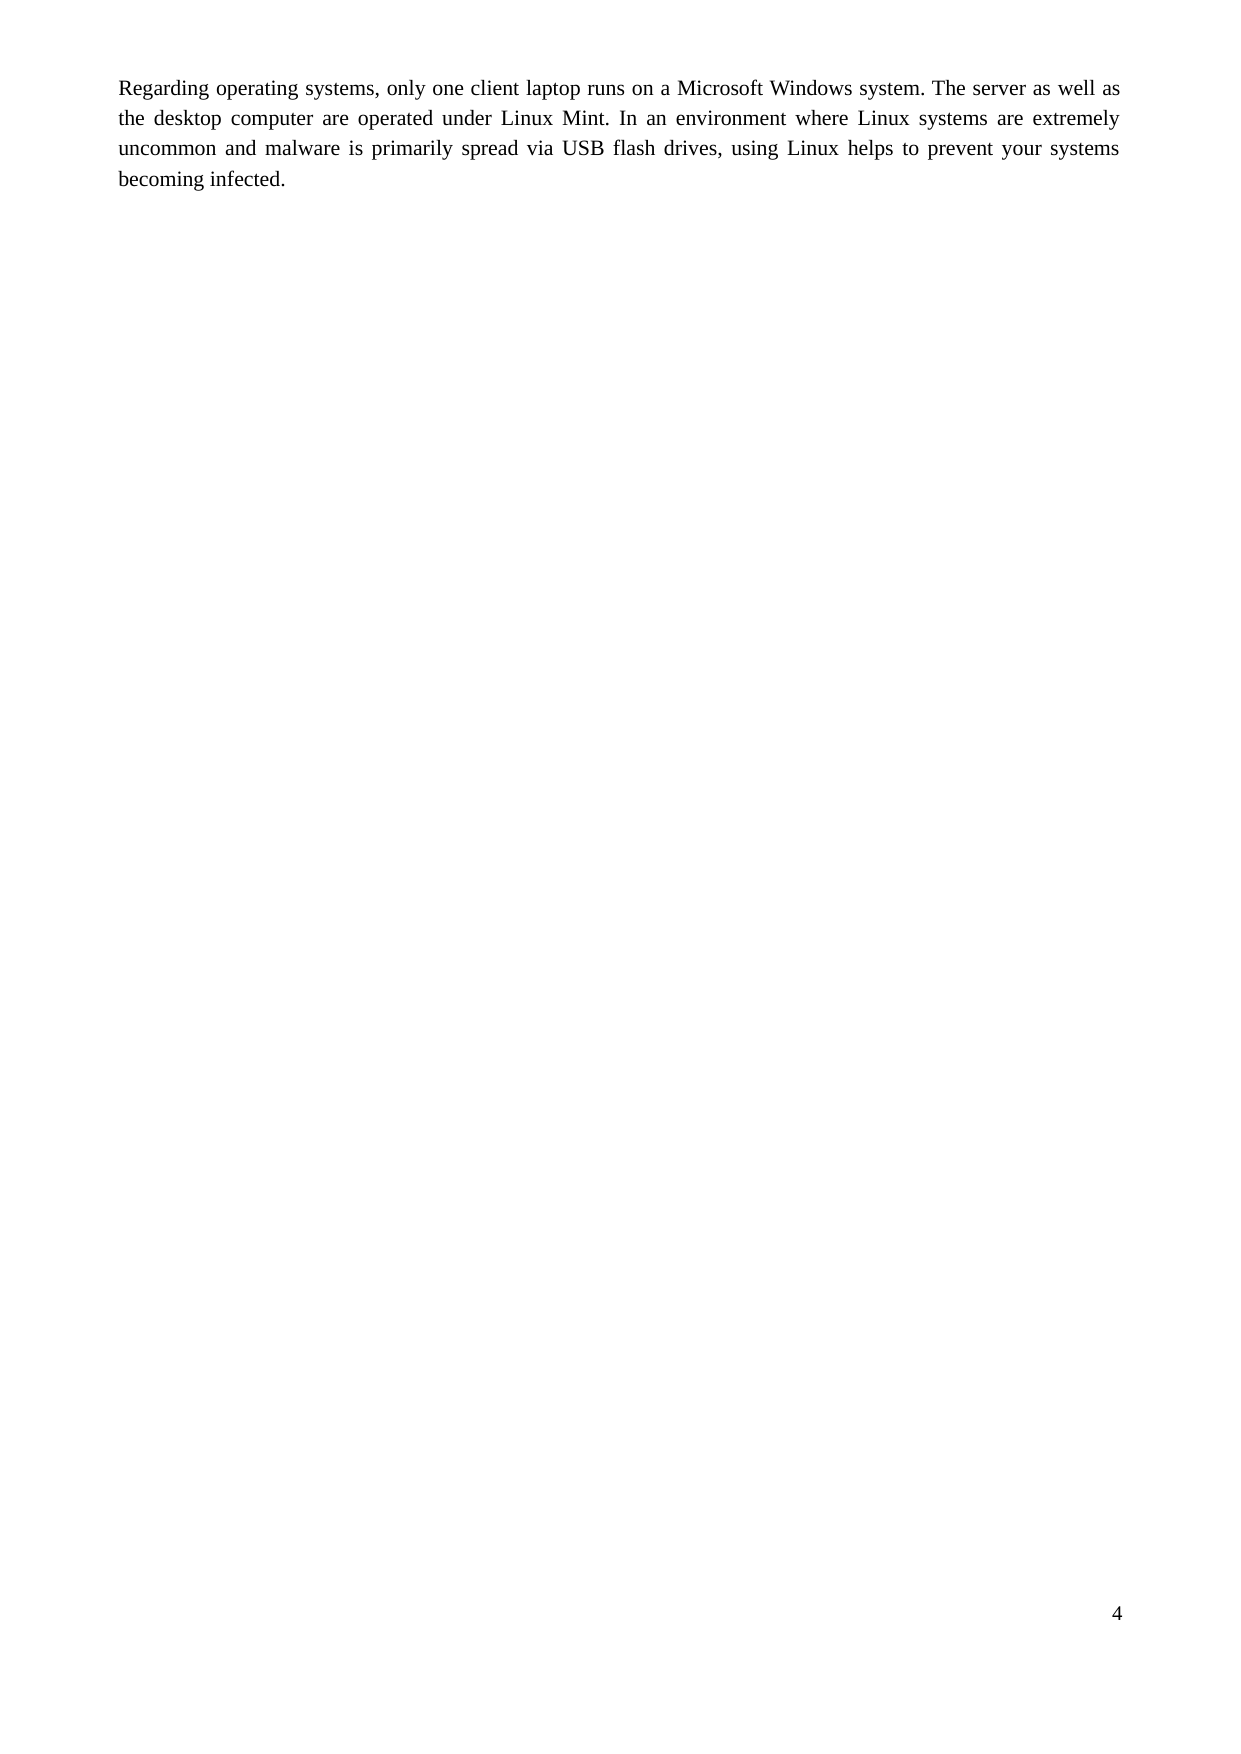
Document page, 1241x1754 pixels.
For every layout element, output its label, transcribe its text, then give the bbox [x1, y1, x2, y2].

text Regarding operating systems, only one client laptop runs on a Microsoft Windows system. The server as well as the desktop computer are operated under Linux Mint. In an environment where Linux systems are extremely uncommon and malware is primarily spread via USB flash drives, using Linux helps to prevent your systems becoming infected. [118, 75, 1122, 191]
